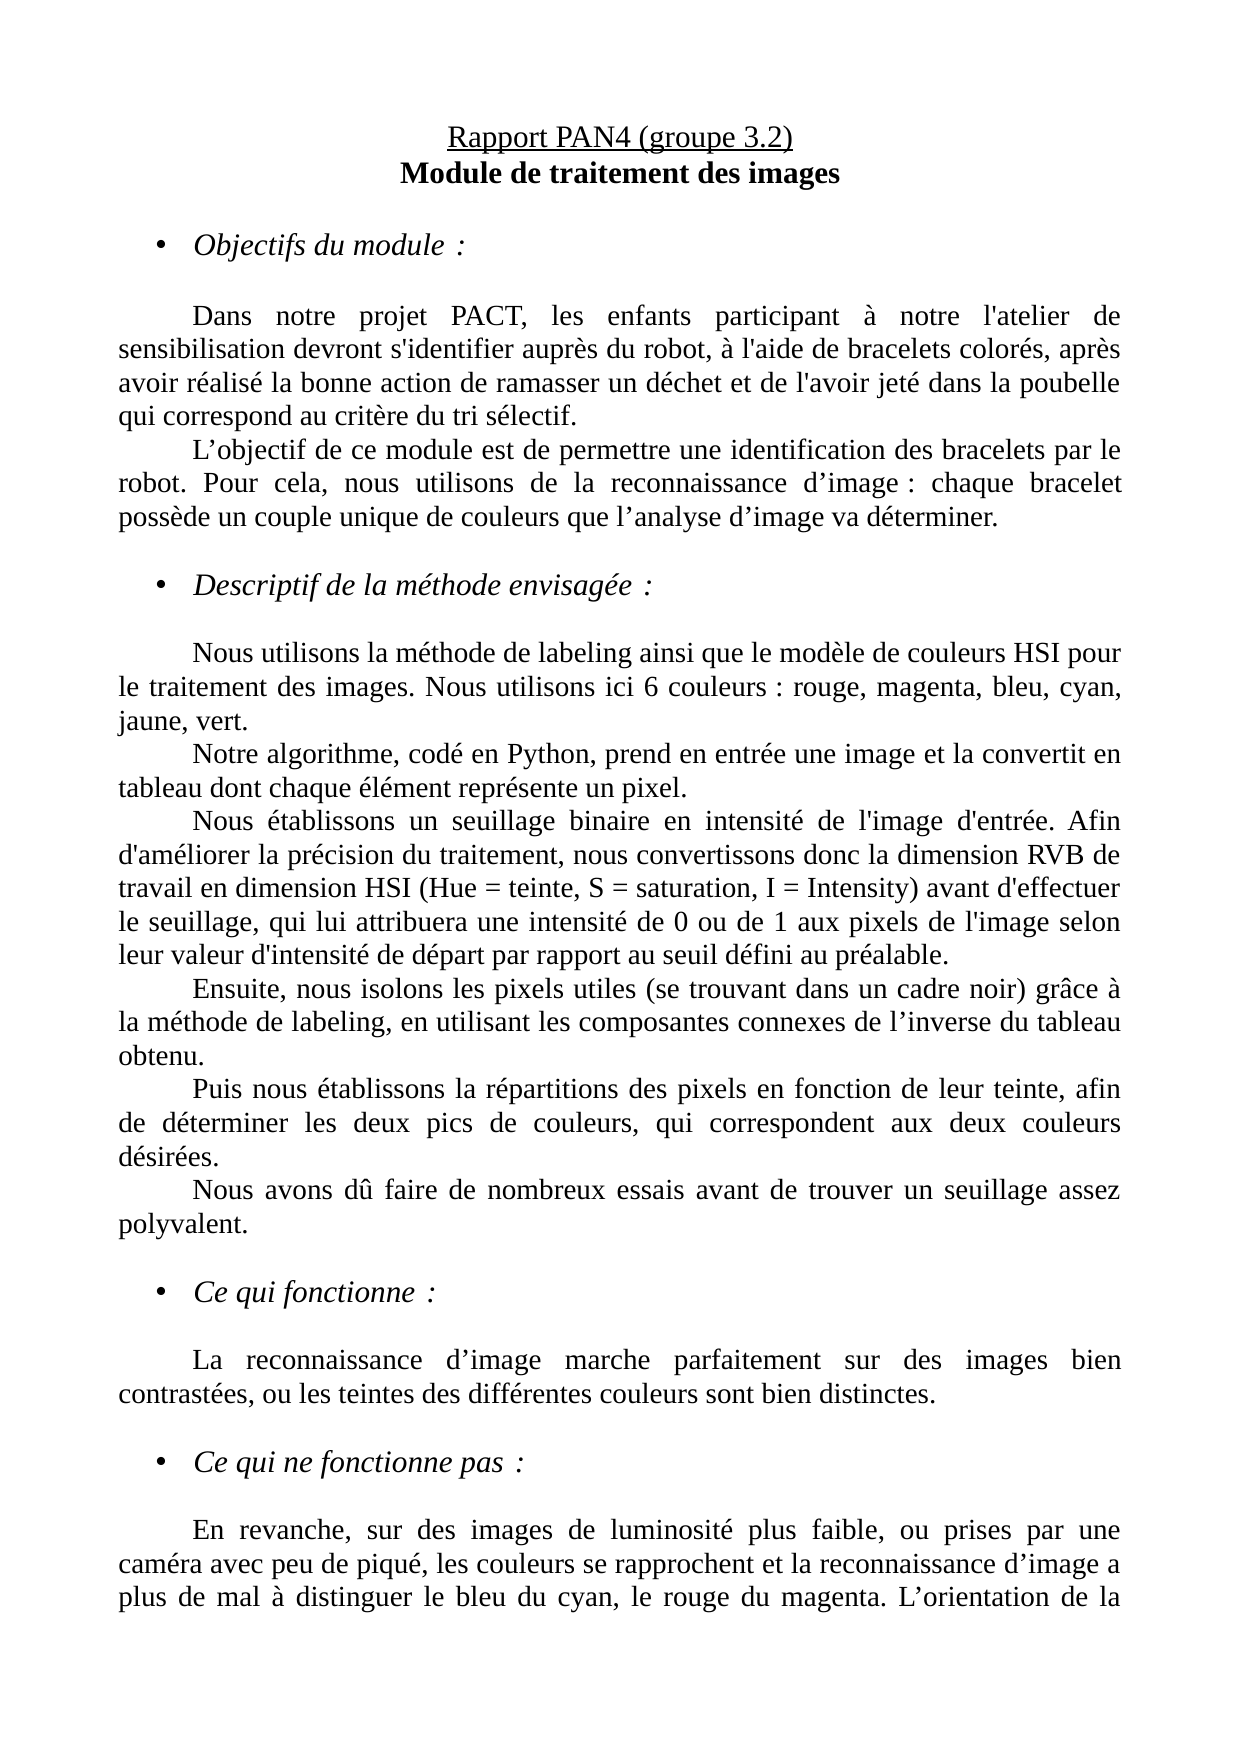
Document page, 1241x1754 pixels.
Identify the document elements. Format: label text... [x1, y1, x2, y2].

text L’objectif de ce module est de permettre une identification des bracelets par le robot. Pour cela, nous utilisons de la reconnaissance d’image : chaque bracelet possède un couple unique de couleurs que l’analyse d’image va déterminer. [118, 432, 1122, 533]
text Notre algorithme, codé en Python, prend en entrée une image et la convertit en tableau dont chaque élément représente un pixel. [118, 736, 1122, 803]
text Ensuite, nous isolons les pixels utiles (se trouvant dans un cadre noir) grâce à la méthode de labeling, en utilisant les composantes connexes de l’inverse du tableau obtenu. [118, 971, 1122, 1072]
text Module de traitement des images [118, 154, 1122, 190]
text Dans notre projet PACT, les enfants participant à notre l'atelier de sensibilisation devront s'identifier auprès du robot, à l'aide de bracelets colorés, après avoir réalisé la bonne action de ramasser un déchet et de l'avoir jeté dans la poubelle qui correspond au critère du tri sélectif. [118, 298, 1122, 432]
list Ce qui fonctionne : [156, 1273, 1122, 1309]
text Nous établissons un seuillage binaire en intensité de l'image d'entrée. Afin d'améliorer la précision du traitement, nous convertissons donc la dimension RVB de travail en dimension HSI (Hue = teinte, S = saturation, I = Intensity) avant d'effectuer le seuillage, qui lui attribuera une intensité de 0 ou de 1 aux pixels de l'image selon leur valeur d'intensité de départ par rapport au seuil défini au préalable. [118, 803, 1122, 971]
text En revanche, sur des images de luminosité plus faible, ou prises par une caméra avec peu de piqué, les couleurs se rapprochent et la reconnaissance d’image a plus de mal à distinguer le bleu du cyan, le rouge du magenta. L’orientation de la [118, 1512, 1122, 1613]
text La reconnaissance d’image marche parfaitement sur des images bien contrastées, ou les teintes des différentes couleurs sont bien distinctes. [118, 1342, 1122, 1409]
text Rapport PAN4 (groupe 3.2) [118, 118, 1122, 154]
text Nous avons dû faire de nombreux essais avant de trouver un seuillage assez polyvalent. [118, 1172, 1122, 1239]
list Descriptif de la méthode envisagée : [156, 566, 1122, 602]
list Objectifs du module : [156, 226, 1122, 262]
text Puis nous établissons la répartitions des pixels en fonction de leur teinte, afin de déterminer les deux pics de couleurs, qui correspondent aux deux couleurs désirées. [118, 1072, 1122, 1172]
list Ce qui ne fonctionne pas : [156, 1443, 1122, 1479]
text Nous utilisons la méthode de labeling ainsi que le modèle de couleurs HSI pour le traitement des images. Nous utilisons ici 6 couleurs : rouge, magenta, bleu, cyan, jaune, vert. [118, 636, 1122, 736]
